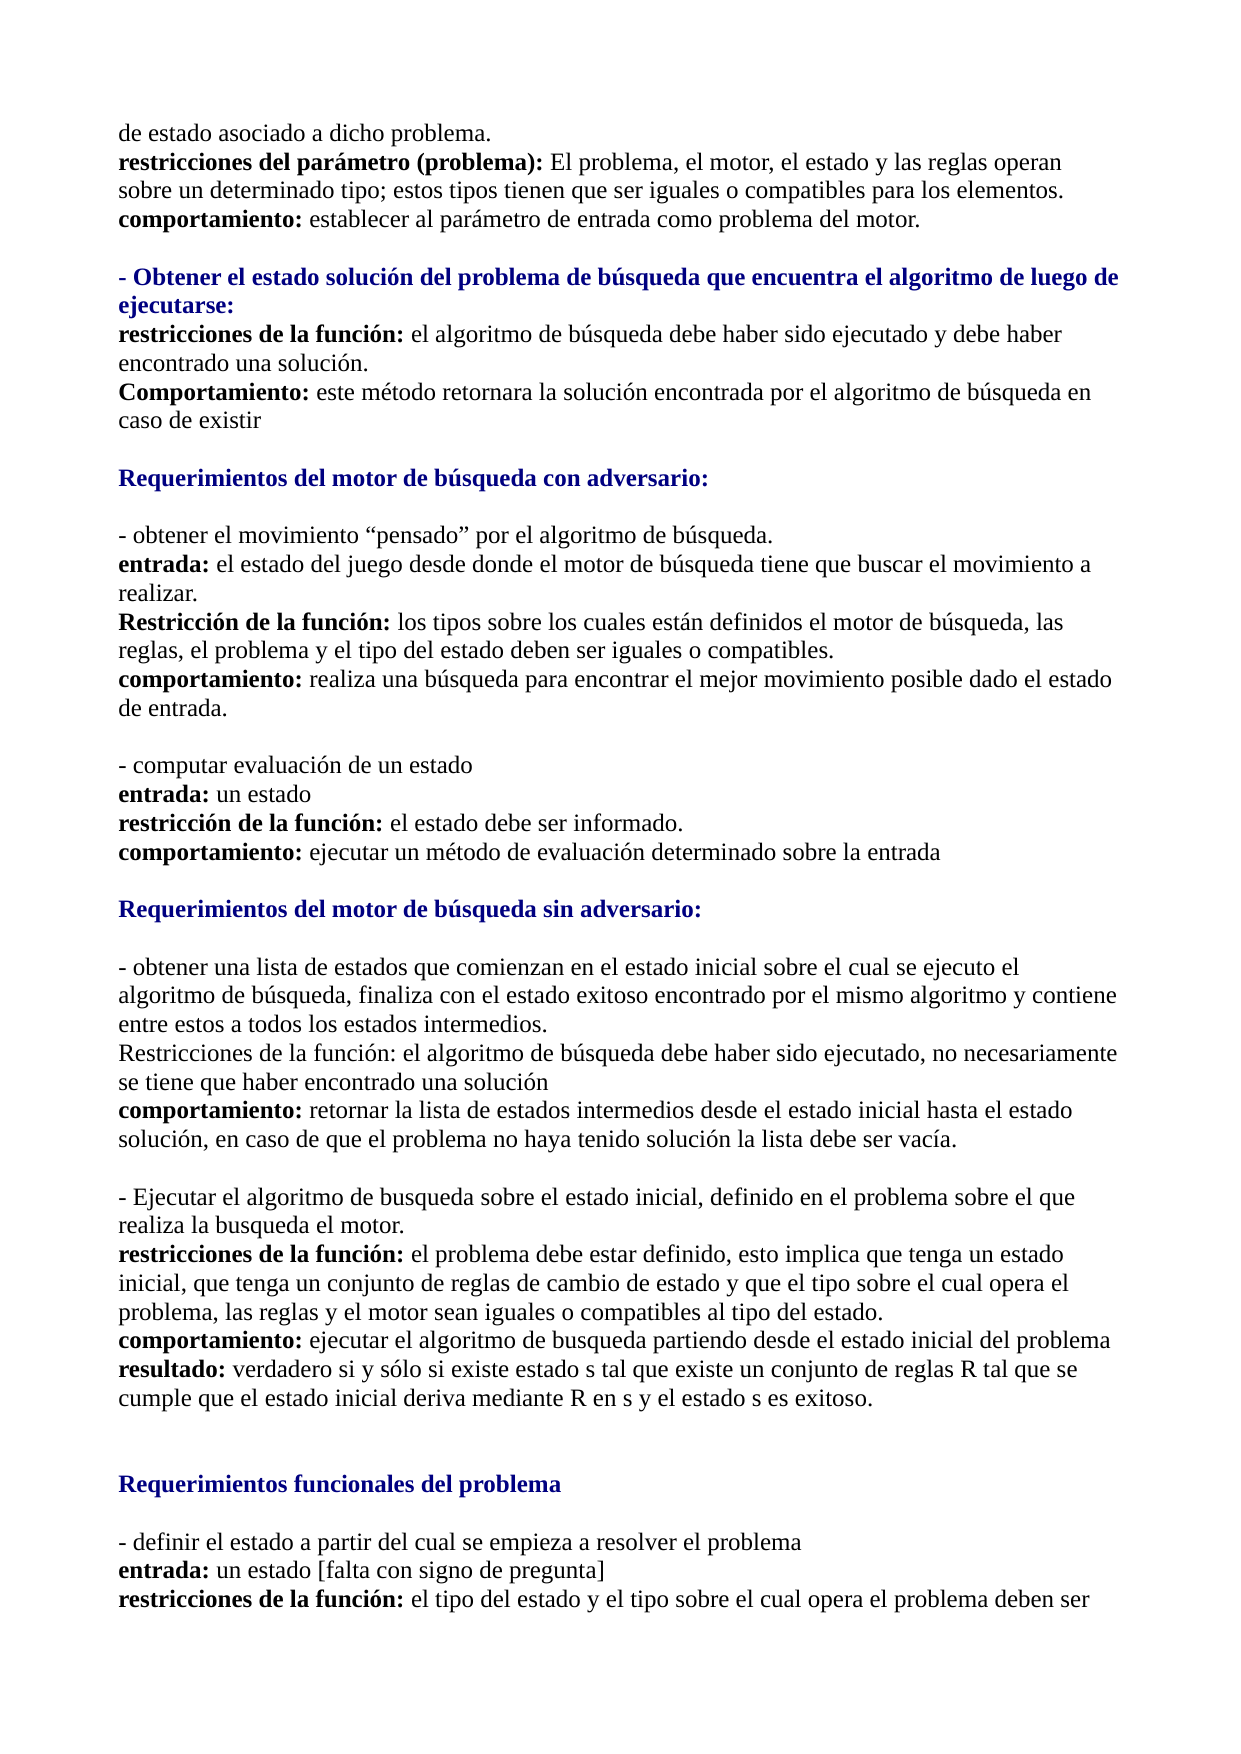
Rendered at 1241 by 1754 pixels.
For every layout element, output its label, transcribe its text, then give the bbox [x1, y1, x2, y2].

text Restricciones de la función: el algoritmo de búsqueda debe haber sido ejecutado, no necesariamente se tiene que haber encontrado una solución [118, 1038, 1122, 1096]
text entrada: el estado del juego desde donde el motor de búsqueda tiene que buscar el movimiento a realizar. [118, 549, 1122, 607]
text restricciones de la función: el tipo del estado y el tipo sobre el cual opera el problema deben ser [118, 1584, 1122, 1613]
text comportamiento: realiza una búsqueda para encontrar el mejor movimiento posible dado el estado de entrada. [118, 664, 1122, 722]
text - computar evaluación de un estado [118, 751, 1122, 779]
text comportamiento: retornar la lista de estados intermedios desde el estado inicial hasta el estado solución, en caso de que el problema no haya tenido solución la lista debe ser vacía. [118, 1096, 1122, 1153]
text entrada: un estado [118, 779, 1122, 808]
text resultado: verdadero si y sólo si existe estado s tal que existe un conjunto de reglas R tal que se cumple que el estado inicial deriva mediante R en s y el estado s es exitoso. [118, 1354, 1122, 1412]
text restricciones de la función: el algoritmo de búsqueda debe haber sido ejecutado y debe haber encontrado una solución. [118, 319, 1122, 377]
text de estado asociado a dicho problema. [118, 118, 1122, 147]
text - obtener una lista de estados que comienzan en el estado inicial sobre el cual se ejecuto el algoritmo de búsqueda, finaliza con el estado exitoso encontrado por el mismo algoritmo y contiene entre estos a todos los estados intermedios. [118, 952, 1122, 1038]
text comportamiento: ejecutar un método de evaluación determinado sobre la entrada [118, 837, 1122, 866]
text restricciones del parámetro (problema): El problema, el motor, el estado y las reglas operan sobre un determinado tipo; estos tipos tienen que ser iguales o compatibles para los elementos. [118, 147, 1122, 204]
text restricción de la función: el estado debe ser informado. [118, 808, 1122, 837]
text Requerimientos del motor de búsqueda sin adversario: [118, 894, 1122, 923]
text Requerimientos funcionales del problema [118, 1469, 1122, 1498]
text - Ejecutar el algoritmo de busqueda sobre el estado inicial, definido en el problema sobre el que realiza la busqueda el motor. [118, 1182, 1122, 1239]
text comportamiento: establecer al parámetro de entrada como problema del motor. [118, 204, 1122, 233]
text - obtener el movimiento “pensado” por el algoritmo de búsqueda. [118, 521, 1122, 549]
text - definir el estado a partir del cual se empieza a resolver el problema [118, 1527, 1122, 1556]
text comportamiento: ejecutar el algoritmo de busqueda partiendo desde el estado inicial del problema [118, 1326, 1122, 1354]
text Requerimientos del motor de búsqueda con adversario: [118, 463, 1122, 492]
text restricciones de la función: el problema debe estar definido, esto implica que tenga un estado inicial, que tenga un conjunto de reglas de cambio de estado y que el tipo sobre el cual opera el problema, las reglas y el motor sean iguales o compatibles al tipo del estado. [118, 1239, 1122, 1326]
text entrada: un estado [falta con signo de pregunta] [118, 1556, 1122, 1584]
text - Obtener el estado solución del problema de búsqueda que encuentra el algoritmo de luego de ejecutarse: [118, 262, 1122, 319]
text Restricción de la función: los tipos sobre los cuales están definidos el motor de búsqueda, las reglas, el problema y el tipo del estado deben ser iguales o compatibles. [118, 607, 1122, 664]
text Comportamiento: este método retornara la solución encontrada por el algoritmo de búsqueda en caso de existir [118, 377, 1122, 434]
